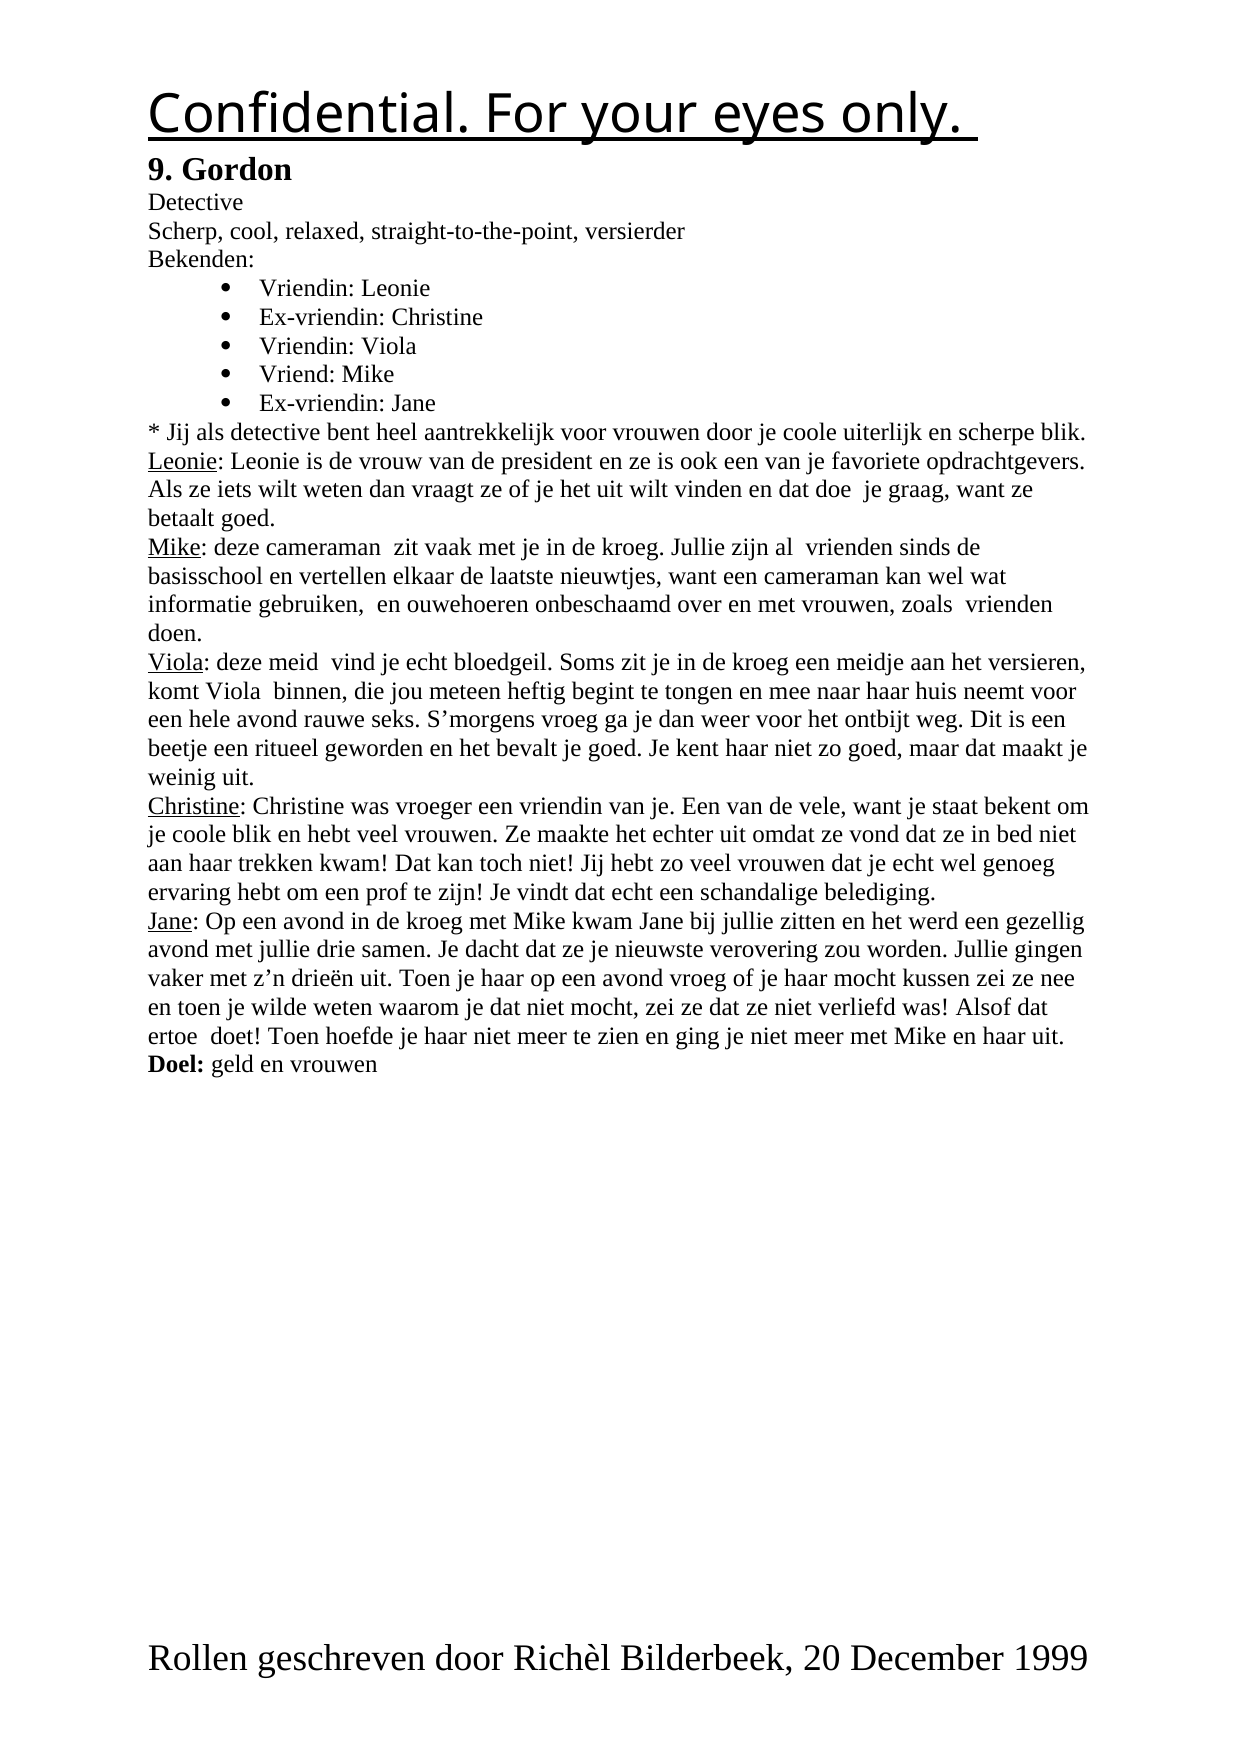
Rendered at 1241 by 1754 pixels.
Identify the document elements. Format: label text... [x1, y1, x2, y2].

list Vriendin: Viola [221, 331, 1093, 359]
text Bekenden: [148, 244, 1093, 273]
text Scherp, cool, relaxed, straight-to-the-point, versierder [148, 216, 1093, 244]
list Ex-vriendin: Jane [221, 388, 1093, 417]
text 9. Gordon [148, 149, 1093, 187]
text Leonie: Leonie is de vrouw van de president en ze is ook een van je favoriete opdrachtgevers. Als ze iets wilt weten dan vraagt ze of je het uit wilt vinden en dat doe je graag, want ze betaalt goed. [148, 446, 1093, 532]
text Mike: deze cameraman zit vaak met je in de kroeg. Jullie zijn al vrienden sinds de basisschool en vertellen elkaar de laatste nieuwtjes, want een cameraman kan wel wat informatie gebruiken, en ouwehoeren onbeschaamd over en met vrouwen, zoals vrienden doen. [148, 532, 1093, 647]
text Viola: deze meid vind je echt bloedgeil. Soms zit je in de kroeg een meidje aan het versieren, komt Viola binnen, die jou meteen heftig begint te tongen en mee naar haar huis neemt voor een hele avond rauwe seks. S’morgens vroeg ga je dan weer voor het ontbijt weg. Dit is een beetje een ritueel geworden en het bevalt je goed. Je kent haar niet zo goed, maar dat maakt je weinig uit. [148, 647, 1093, 791]
text Christine: Christine was vroeger een vriendin van je. Een van de vele, want je staat bekent om je coole blik en hebt veel vrouwen. Ze maakte het echter uit omdat ze vond dat ze in bed niet aan haar trekken kwam! Dat kan toch niet! Jij hebt zo veel vrouwen dat je echt wel genoeg ervaring hebt om een prof te zijn! Je vindt dat echt een schandalige belediging. [148, 791, 1093, 906]
list Ex-vriendin: Christine [221, 302, 1093, 331]
list Vriendin: Leonie [221, 273, 1093, 302]
text Jane: Op een avond in de kroeg met Mike kwam Jane bij jullie zitten en het werd een gezellig avond met jullie drie samen. Je dacht dat ze je nieuwste verovering zou worden. Jullie gingen vaker met z’n drieën uit. Toen je haar op een avond vroeg of je haar mocht kussen zei ze nee en toen je wilde weten waarom je dat niet mocht, zei ze dat ze niet verliefd was! Alsof dat ertoe doet! Toen hoefde je haar niet meer te zien en ging je niet meer met Mike en haar uit. [148, 906, 1093, 1049]
text * Jij als detective bent heel aantrekkelijk voor vrouwen door je coole uiterlijk en scherpe blik. [148, 417, 1093, 446]
text Doel: geld en vrouwen [148, 1049, 1093, 1078]
text Detective [148, 187, 1093, 216]
list Vriend: Mike [221, 359, 1093, 388]
